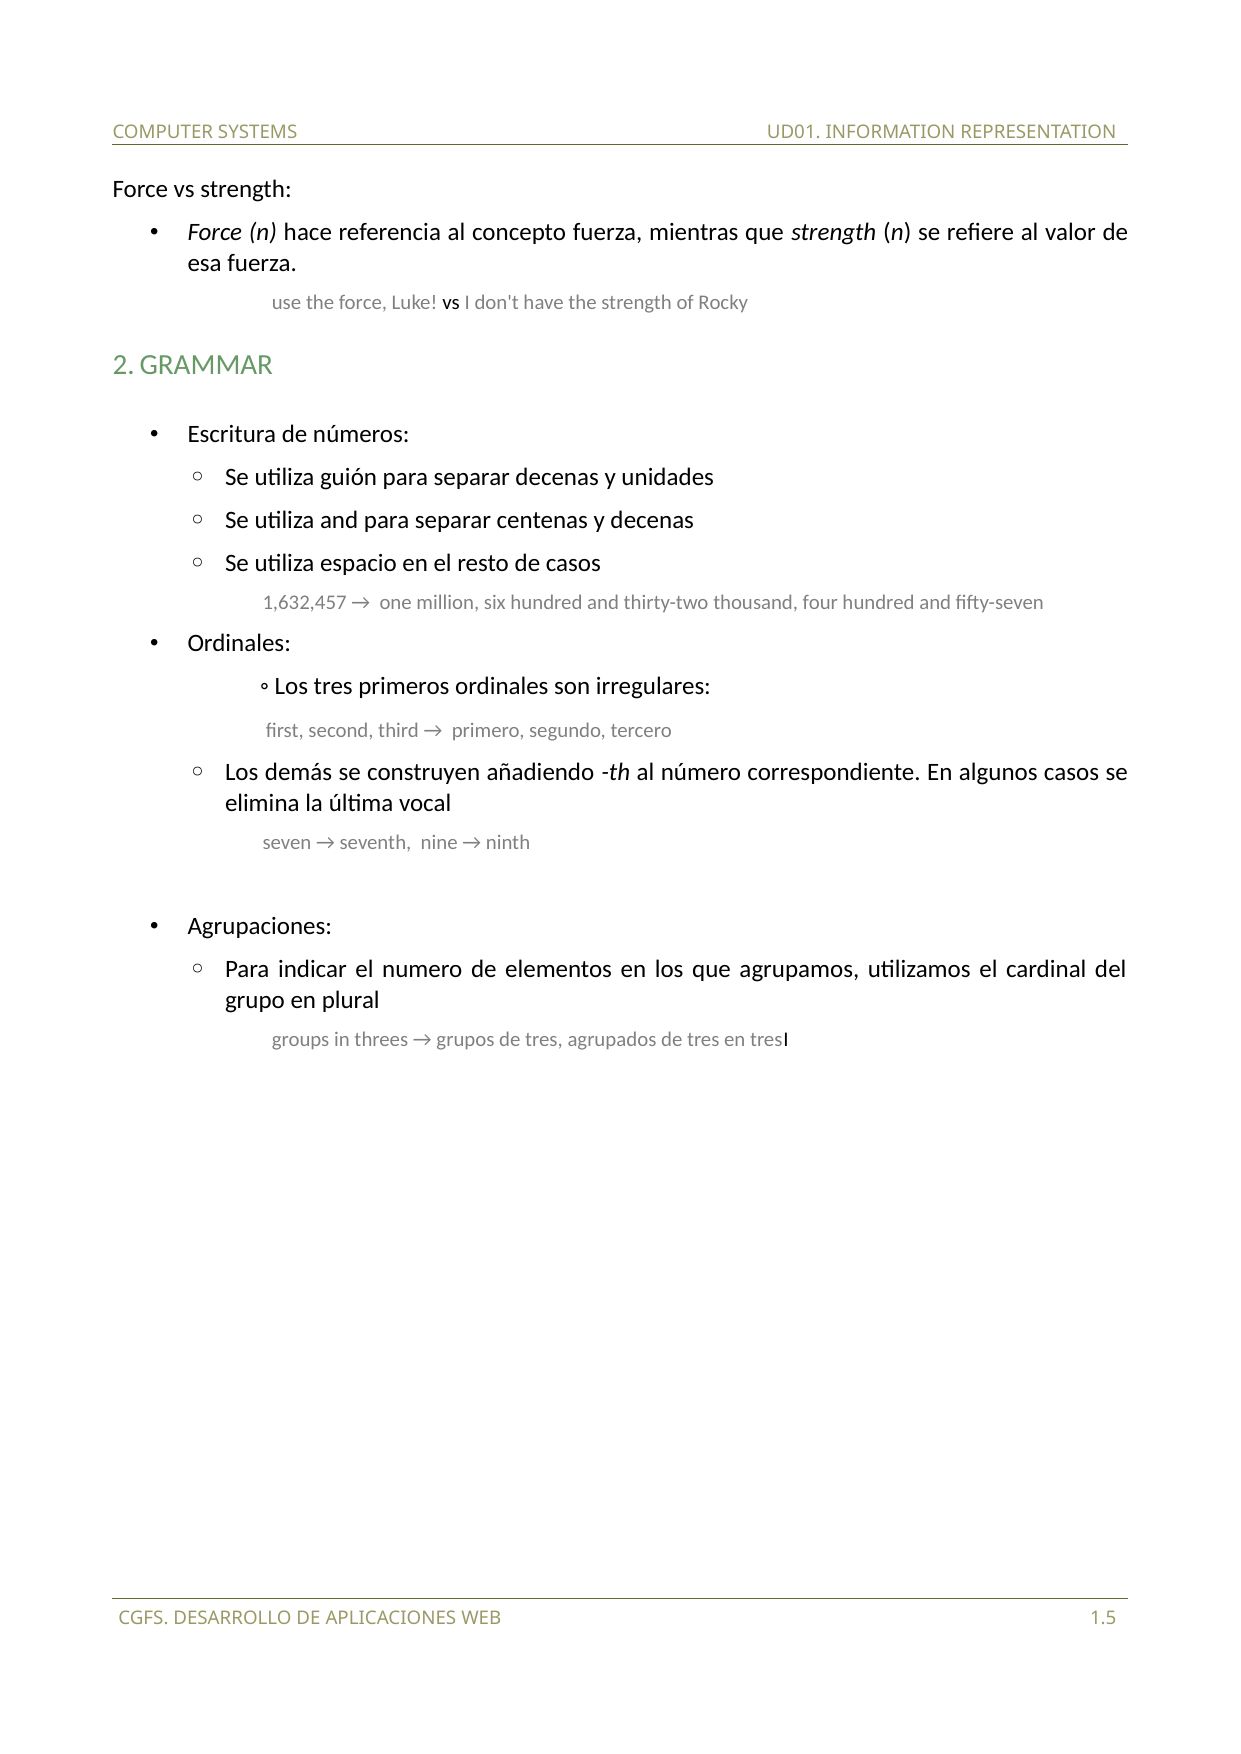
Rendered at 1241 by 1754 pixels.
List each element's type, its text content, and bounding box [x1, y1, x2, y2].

list Se utiliza and para separar centenas y decenas [187, 504, 1128, 534]
text use the force, Luke! vs I don't have the strength of Rocky [260, 289, 1128, 315]
list seven → seventh, nine → ninth [225, 829, 1128, 855]
subtitle Grammar [112, 346, 1128, 382]
list Los demás se construyen añadiendo -th al número correspondiente. En algunos casos se elimina la última vocal [187, 756, 1128, 817]
list Force (n) hace referencia al concepto fuerza, mientras que strength (n) se refiere al valor de esa fuerza. [150, 216, 1128, 277]
list Se utiliza espacio en el resto de casos [187, 547, 1128, 577]
list Agrupaciones: [150, 910, 1128, 941]
list Ordinales: [150, 627, 1128, 658]
list Escritura de números: [150, 418, 1128, 448]
text first, second, third → primero, segundo, tercero [260, 713, 1128, 744]
list 1,632,457 → one million, six hundred and thirty-two thousand, four hundred and fifty-seven [225, 589, 1128, 615]
list Force vs strength: [112, 173, 1128, 204]
text ◦ Los tres primeros ordinales son irregulares: [260, 670, 1128, 701]
list Se utiliza guión para separar decenas y unidades [187, 461, 1128, 491]
list Para indicar el numero de elementos en los que agrupamos, utilizamos el cardinal del grupo en plural [187, 953, 1128, 1014]
text groups in threes → grupos de tres, agrupados de tres en tresI [260, 1027, 1128, 1052]
